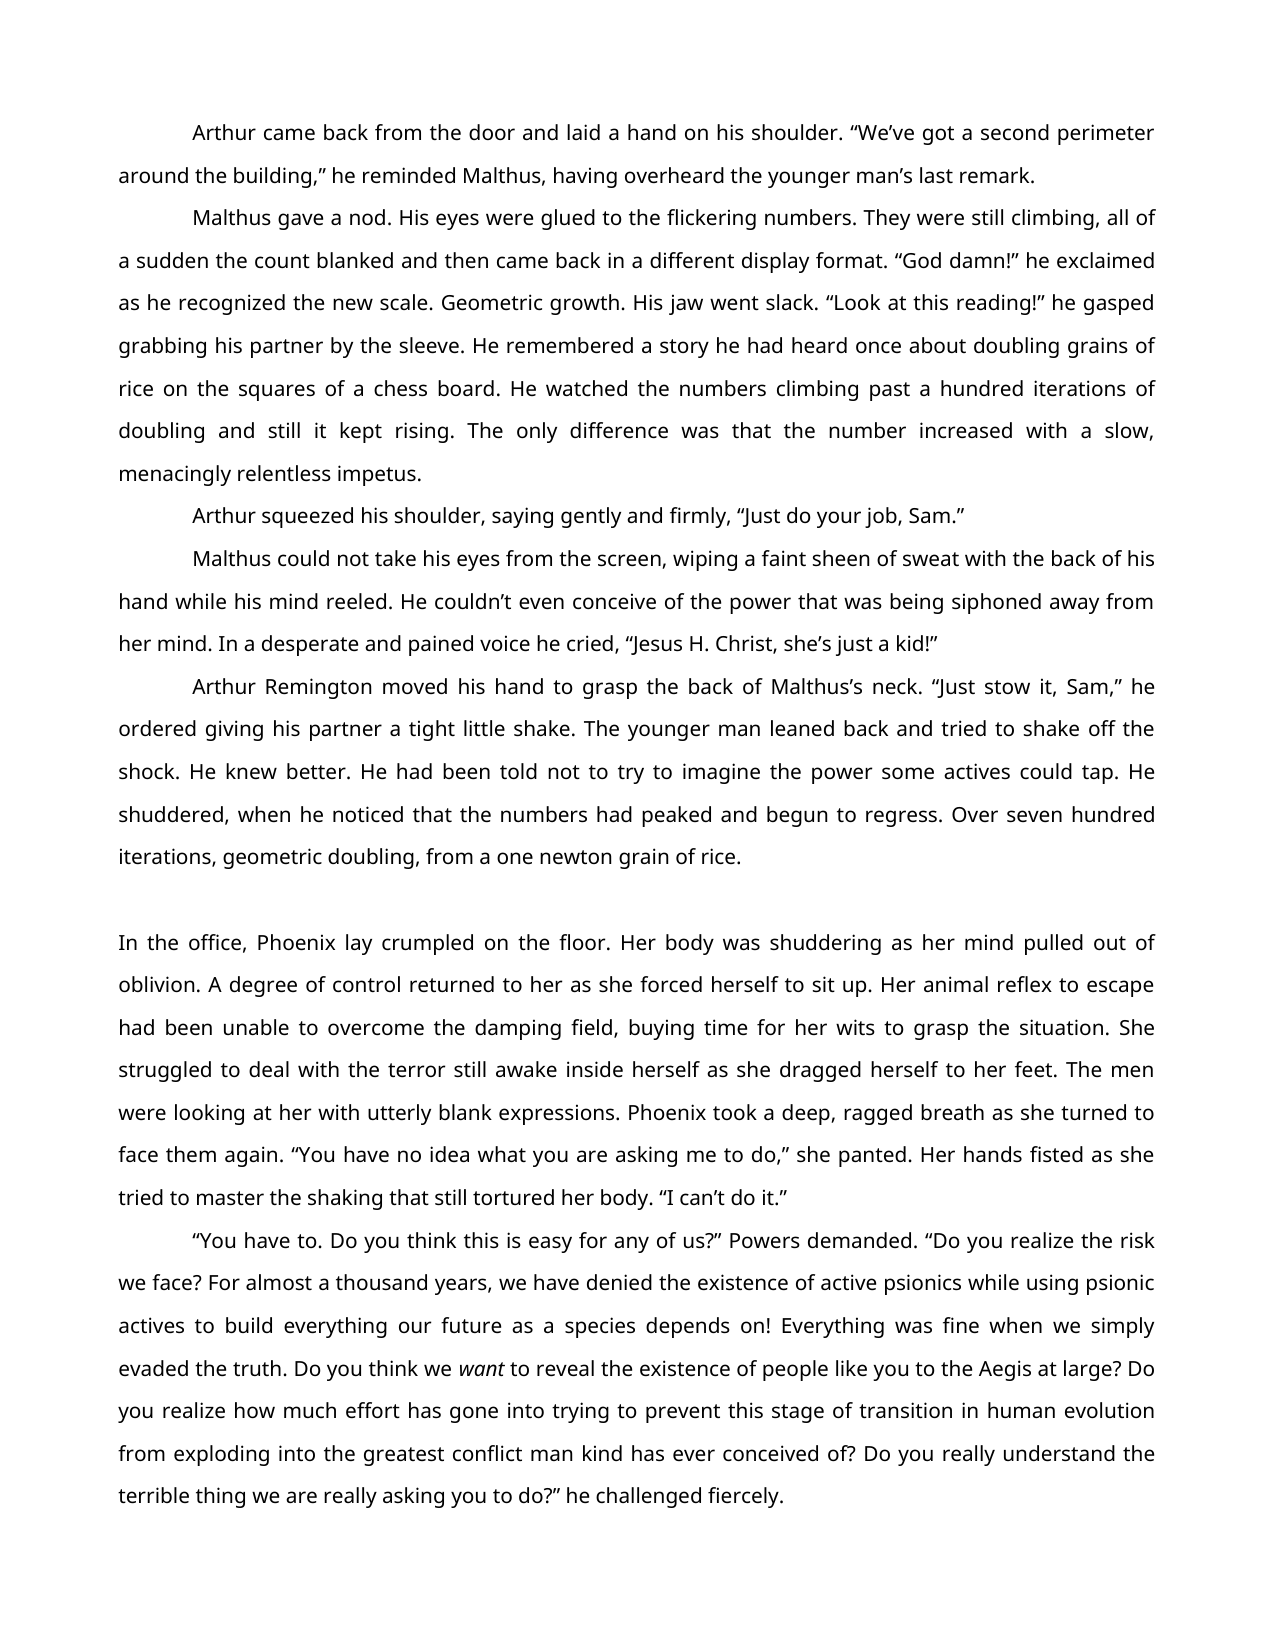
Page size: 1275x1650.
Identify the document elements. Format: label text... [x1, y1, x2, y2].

text Arthur squeezed his shoulder, saying gently and firmly, “Just do your job, Sam.” [118, 502, 1157, 530]
text Malthus gave a nod. His eyes were glued to the flickering numbers. They were still climbing, all of a sudden the count blanked and then came back in a different display format. “God damn!” he exclaimed as he recognized the new scale. Geometric growth. His jaw went slack. “Look at this reading!” he gasped grabbing his partner by the sleeve. He remembered a story he had heard once about doubling grains of rice on the squares of a chess board. He watched the numbers climbing past a hundred iterations of doubling and still it kept rising. The only difference was that the number increased with a slow, menacingly relentless impetus. [118, 203, 1157, 487]
text “You have to. Do you think this is easy for any of us?” Powers demanded. “Do you realize the risk we face? For almost a thousand years, we have denied the existence of active psionics while using psionic actives to build everything our future as a species depends on! Everything was fine when we simply evaded the truth. Do you think we want to reveal the existence of people like you to the Aegis at large? Do you realize how much effort has gone into trying to prevent this stage of transition in human evolution from exploding into the greatest conflict man kind has ever conceived of? Do you really understand the terrible thing we are really asking you to do?” he challenged fiercely. [118, 1226, 1157, 1510]
text Arthur Remington moved his hand to grasp the back of Malthus’s neck. “Just stow it, Sam,” he ordered giving his partner a tight little shake. The younger man leaned back and tried to shake off the shock. He knew better. He had been told not to try to imagine the power some actives could tap. He shuddered, when he noticed that the numbers had peaked and begun to regress. Over seven hundred iterations, geometric doubling, from a one newton grain of rice. [118, 672, 1157, 871]
text In the office, Phoenix lay crumpled on the floor. Her body was shuddering as her mind pulled out of oblivion. A degree of control returned to her as she forced herself to sit up. Her animal reflex to escape had been unable to overcome the damping field, buying time for her wits to grasp the situation. She struggled to deal with the terror still awake inside herself as she dragged herself to her feet. The men were looking at her with utterly blank expressions. Phoenix took a deep, ragged breath as she turned to face them again. “You have no idea what you are asking me to do,” she panted. Her hands fisted as she tried to master the shaking that still tortured her body. “I can’t do it.” [118, 928, 1157, 1212]
text Arthur came back from the door and laid a hand on his shoulder. “We’ve got a second perimeter around the building,” he reminded Malthus, having overheard the younger man’s last remark. [118, 118, 1157, 189]
text Malthus could not take his eyes from the screen, wiping a faint sheen of sweat with the back of his hand while his mind reeled. He couldn’t even conceive of the power that was being siphoned away from her mind. In a desperate and pained voice he cried, “Jesus H. Christ, she’s just a kid!” [118, 544, 1157, 658]
